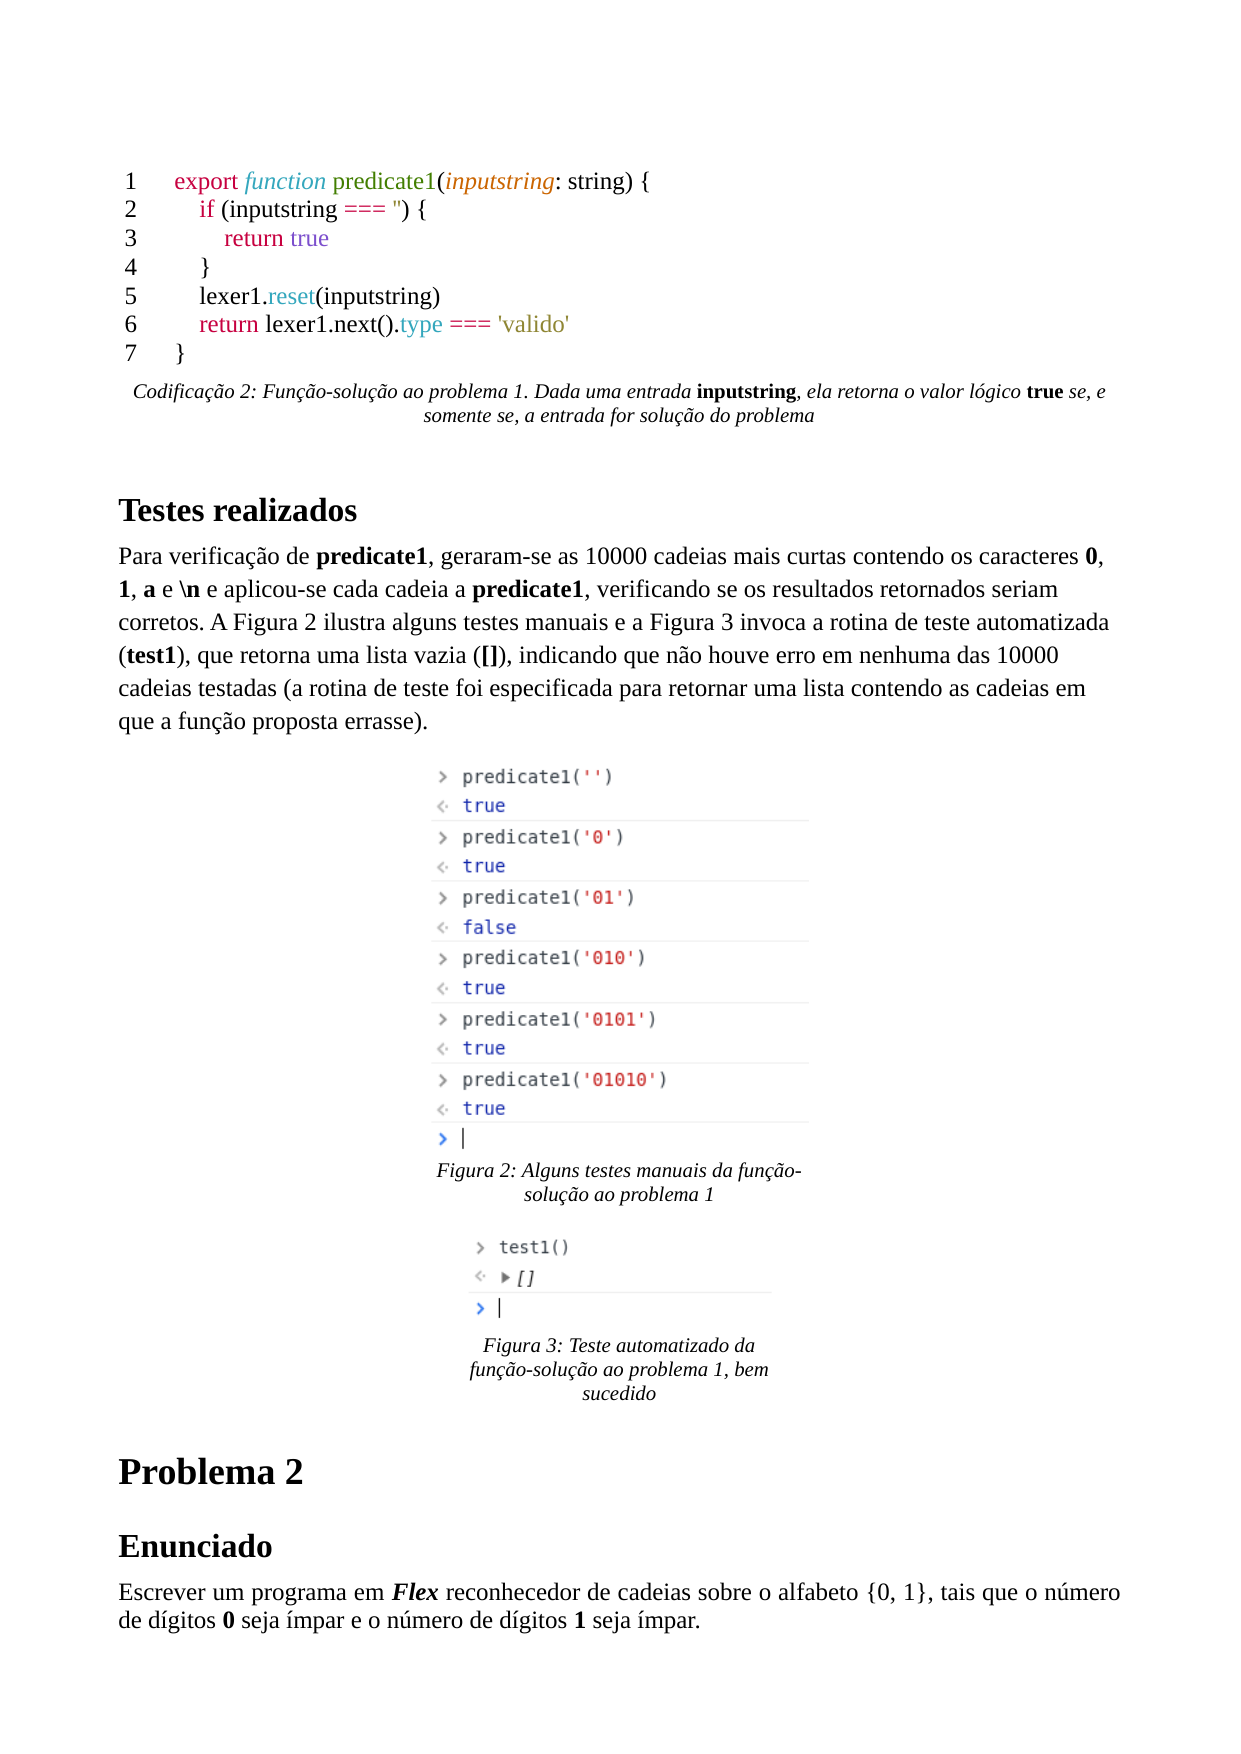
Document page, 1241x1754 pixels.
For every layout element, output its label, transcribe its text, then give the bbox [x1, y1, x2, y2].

table_cell 3 [118, 223, 174, 252]
text Escrever um programa em Flex reconhecedor de cadeias sobre o alfabeto {0, 1}, tais que o número de dígitos 0 seja ímpar e o número de dígitos 1 seja ímpar. [118, 1577, 1122, 1634]
text Codificação 2: Função-solução ao problema 1. Dada uma entrada inputstring, ela retorna o valor lógico true se, e somente se, a entrada for solução do problema [118, 379, 1122, 427]
table_cell lexer1.reset(inputstring) [174, 281, 1122, 309]
table_cell return lexer1.next().type === 'valido' [174, 310, 1122, 338]
text Figura 3: Teste automatizado da função-solução ao problema 1, bem sucedido [468, 1328, 772, 1405]
subtitle Problema 2 [118, 1449, 1122, 1492]
table_cell 2 [118, 195, 174, 223]
table_cell } [174, 338, 1122, 367]
table_header export function predicate1(inputstring: string) { [174, 166, 1122, 194]
table_cell 6 [118, 310, 174, 338]
picture [431, 766, 809, 1153]
table_header 1 [118, 166, 174, 194]
table_cell return true [174, 223, 1122, 252]
table_cell 4 [118, 252, 174, 281]
subtitle Enunciado [118, 1526, 1122, 1564]
picture [468, 1237, 772, 1328]
subtitle Testes realizados [118, 490, 1122, 528]
table_cell 5 [118, 281, 174, 309]
text Para verificação de predicate1, geraram-se as 10000 cadeias mais curtas contendo os caracteres 0, 1, a e \n e aplicou-se cada cadeia a predicate1, verificando se os resultados retornados seriam corretos. A Figura 2 ilustra alguns testes manuais e a Figura 3 invoca a rotina de teste automatizada (test1), que retorna uma lista vazia ([]), indicando que não houve erro em nenhuma das 10000 cadeias testadas (a rotina de teste foi especificada para retornar uma lista contendo as cadeias em que a função proposta errasse). [118, 541, 1122, 735]
text Figura 2: Alguns testes manuais da função-solução ao problema 1 [431, 1153, 809, 1206]
table_cell } [174, 252, 1122, 281]
table_cell 7 [118, 338, 174, 367]
table_cell if (inputstring === '') { [174, 195, 1122, 223]
